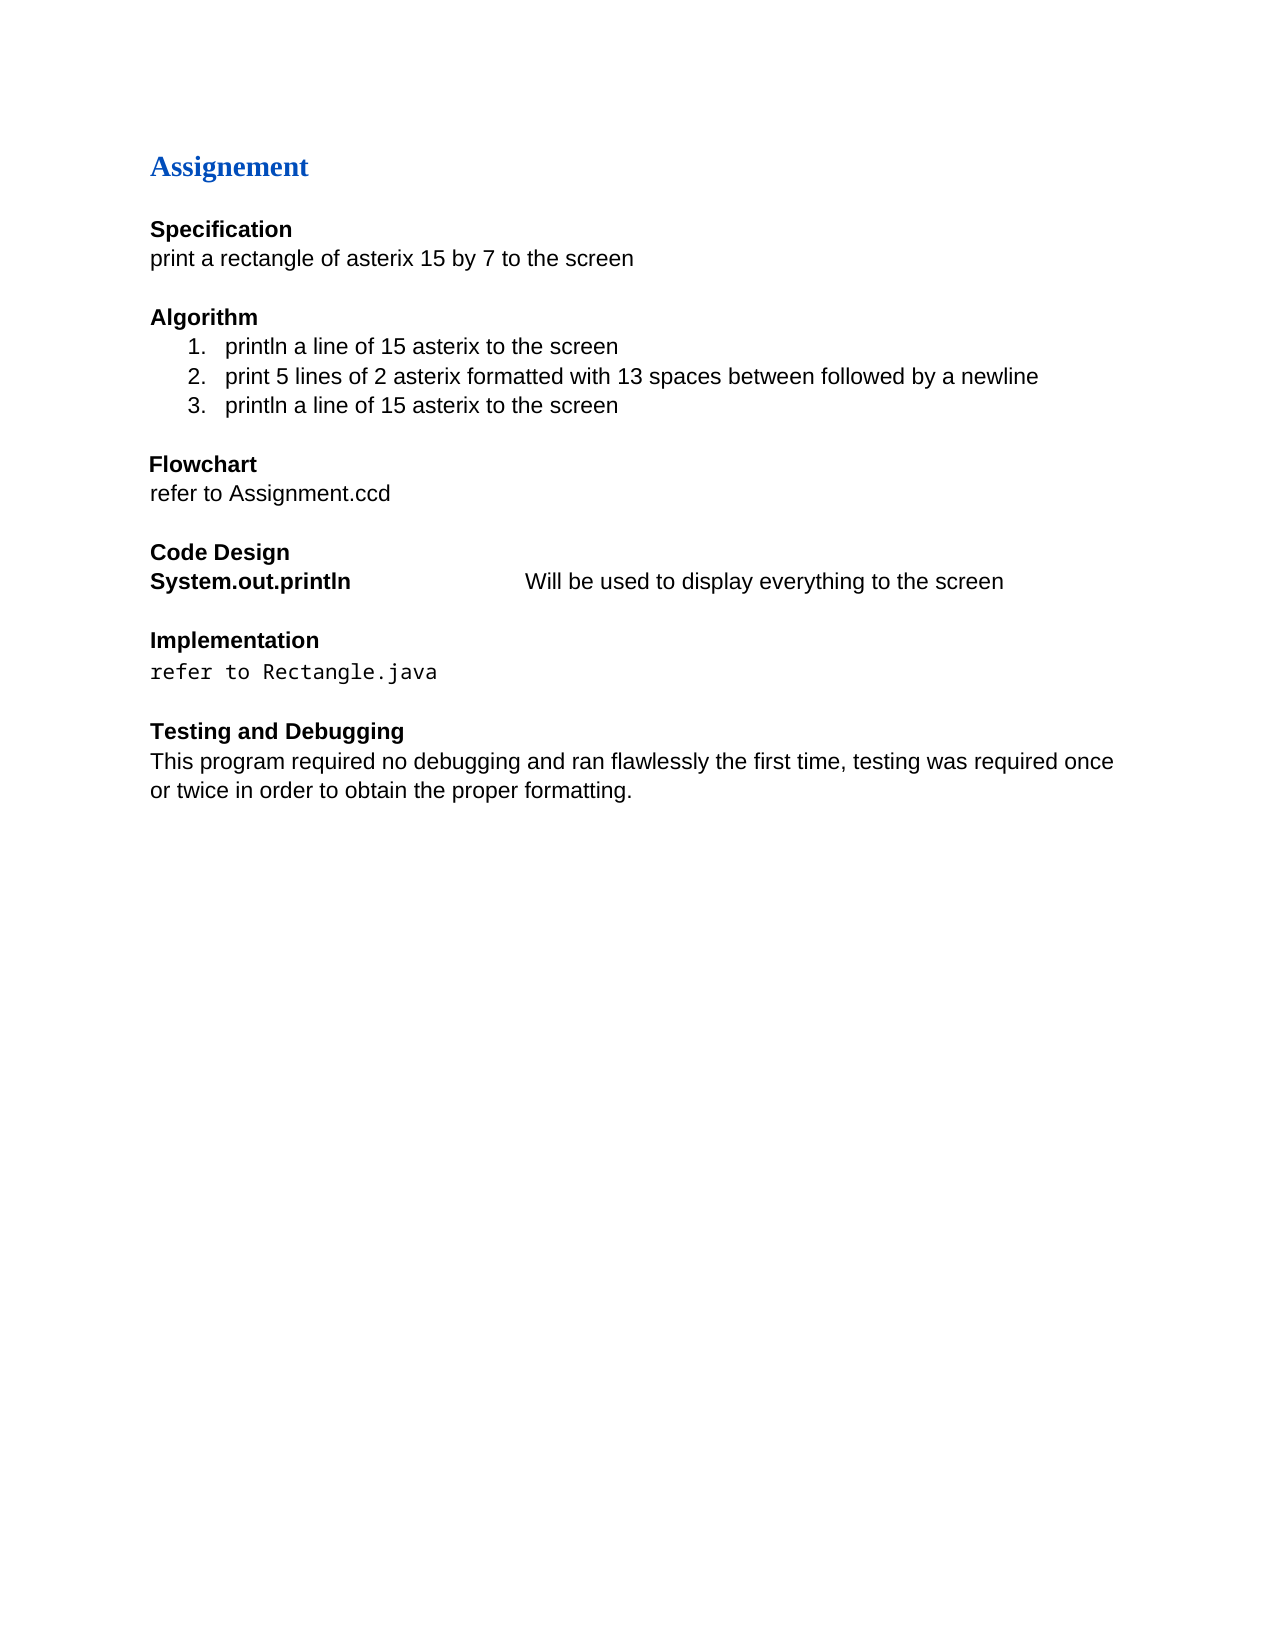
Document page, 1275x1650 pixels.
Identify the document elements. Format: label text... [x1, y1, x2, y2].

text Assignement [150, 150, 1125, 182]
text Code Design [150, 539, 1125, 565]
list println a line of 15 asterix to the screen [187, 334, 1125, 359]
text Implementation [150, 628, 1125, 653]
list println a line of 15 asterix to the screen [187, 393, 1125, 418]
text Flowchart [148, 451, 1125, 477]
text Testing and Debugging [150, 719, 1125, 745]
text Specification [150, 216, 1125, 242]
text refer to Assignment.ccd [150, 481, 1125, 506]
list print 5 lines of 2 asterix formatted with 13 spaces between followed by a newline [187, 363, 1125, 389]
text Algorithm [150, 304, 1125, 330]
text refer to Rectangle.java [150, 657, 1125, 686]
text System.out.println Will be used to display everything to the screen [150, 569, 1125, 594]
text This program required no debugging and ran flawlessly the first time, testing was required once or twice in order to obtain the proper formatting. [150, 748, 1125, 803]
text print a rectangle of asterix 15 by 7 to the screen [150, 246, 1125, 271]
